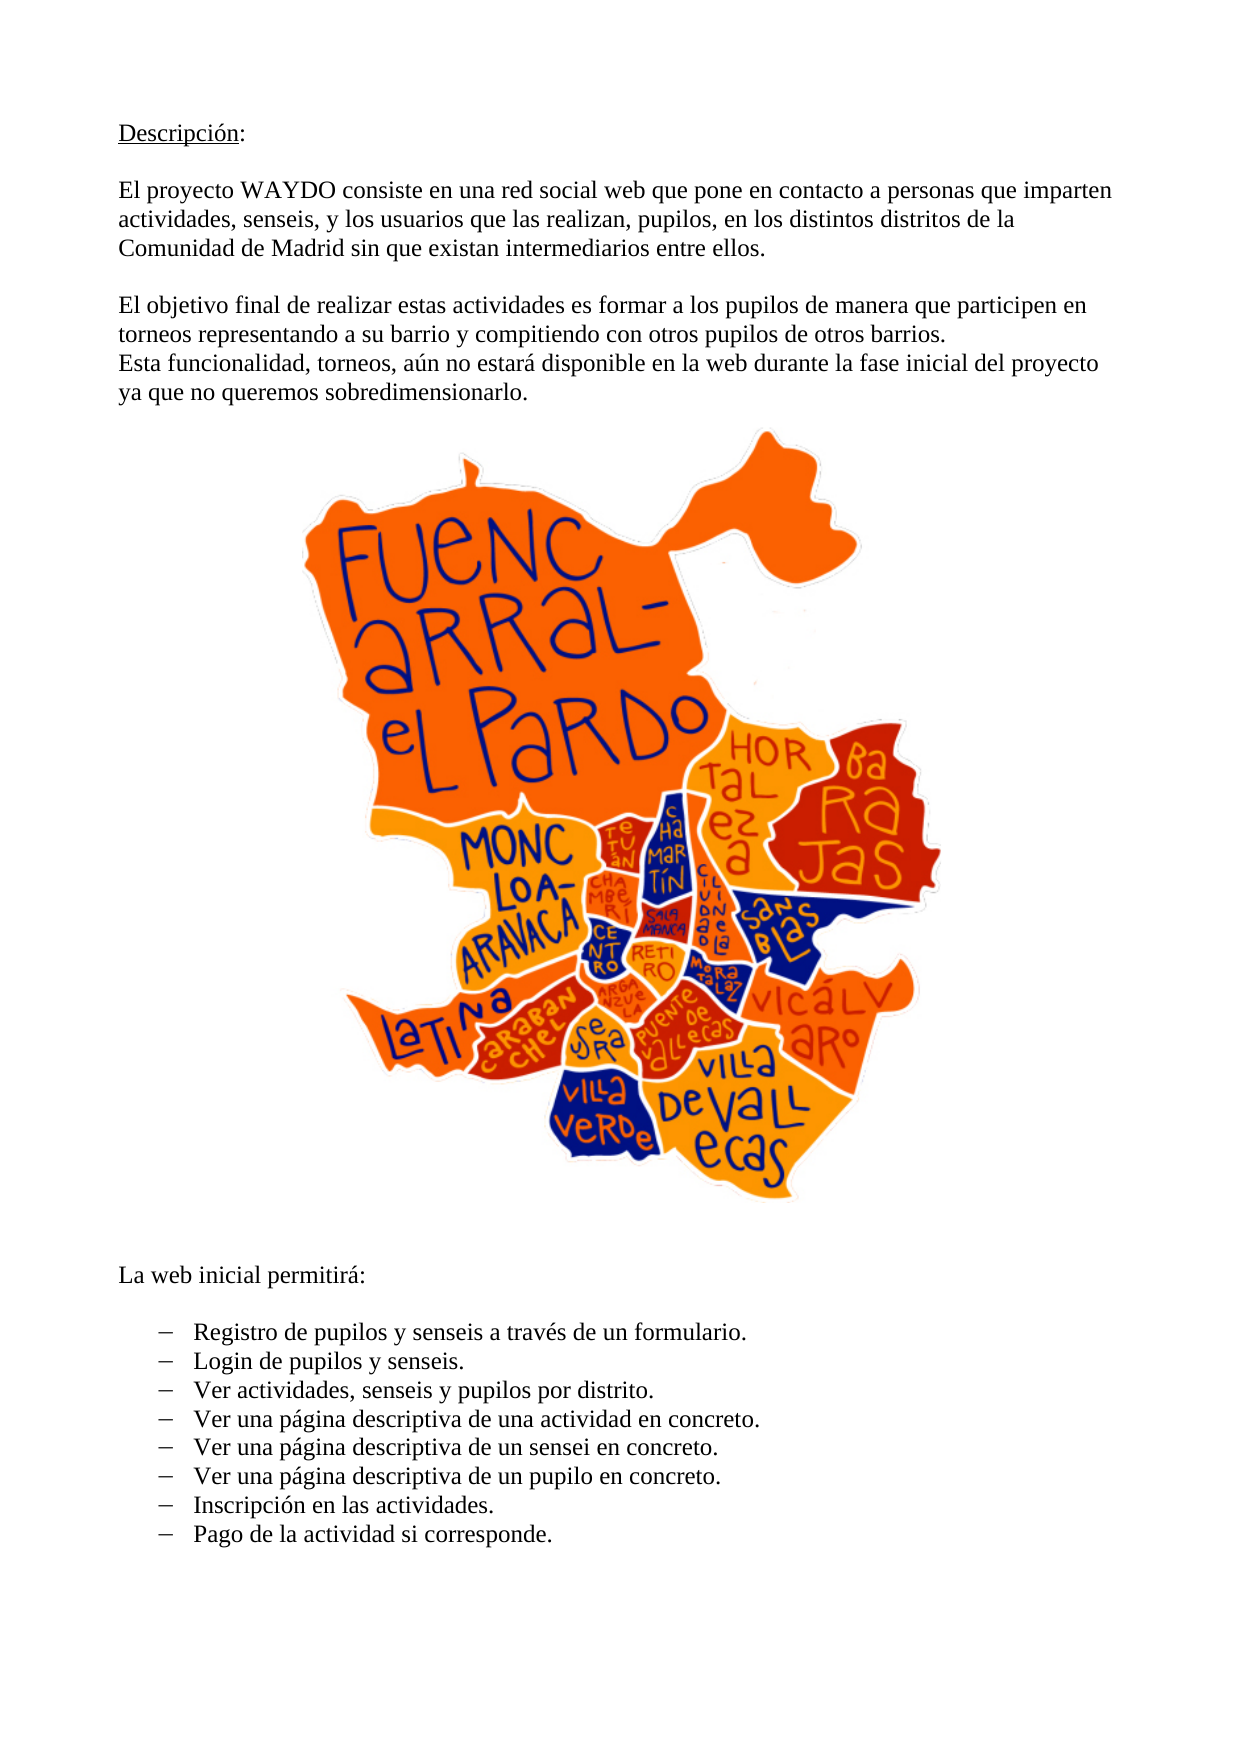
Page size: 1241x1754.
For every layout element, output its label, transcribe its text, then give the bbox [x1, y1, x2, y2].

list Ver una página descriptiva de una actividad en concreto. [156, 1404, 1122, 1432]
list Ver una página descriptiva de un sensei en concreto. [156, 1432, 1122, 1461]
text El proyecto WAYDO consiste en una red social web que pone en contacto a personas que imparten actividades, senseis, y los usuarios que las realizan, pupilos, en los distintos distritos de la Comunidad de Madrid sin que existan intermediarios entre ellos. [118, 176, 1122, 262]
list Login de pupilos y senseis. [156, 1346, 1122, 1375]
list Registro de pupilos y senseis a través de un formulario. [156, 1317, 1122, 1346]
list Pago de la actividad si corresponde. [156, 1519, 1122, 1547]
text La web inicial permitirá: [118, 1260, 1122, 1289]
text El objetivo final de realizar estas actividades es formar a los pupilos de manera que participen en torneos representando a su barrio y compitiendo con otros pupilos de otros barrios. [118, 291, 1122, 348]
picture [302, 425, 942, 1203]
text Esta funcionalidad, torneos, aún no estará disponible en la web durante la fase inicial del proyecto ya que no queremos sobredimensionarlo. [118, 348, 1122, 406]
list Inscripción en las actividades. [156, 1490, 1122, 1519]
text Descripción: [118, 118, 1122, 147]
list Ver una página descriptiva de un pupilo en concreto. [156, 1461, 1122, 1490]
list Ver actividades, senseis y pupilos por distrito. [156, 1375, 1122, 1404]
